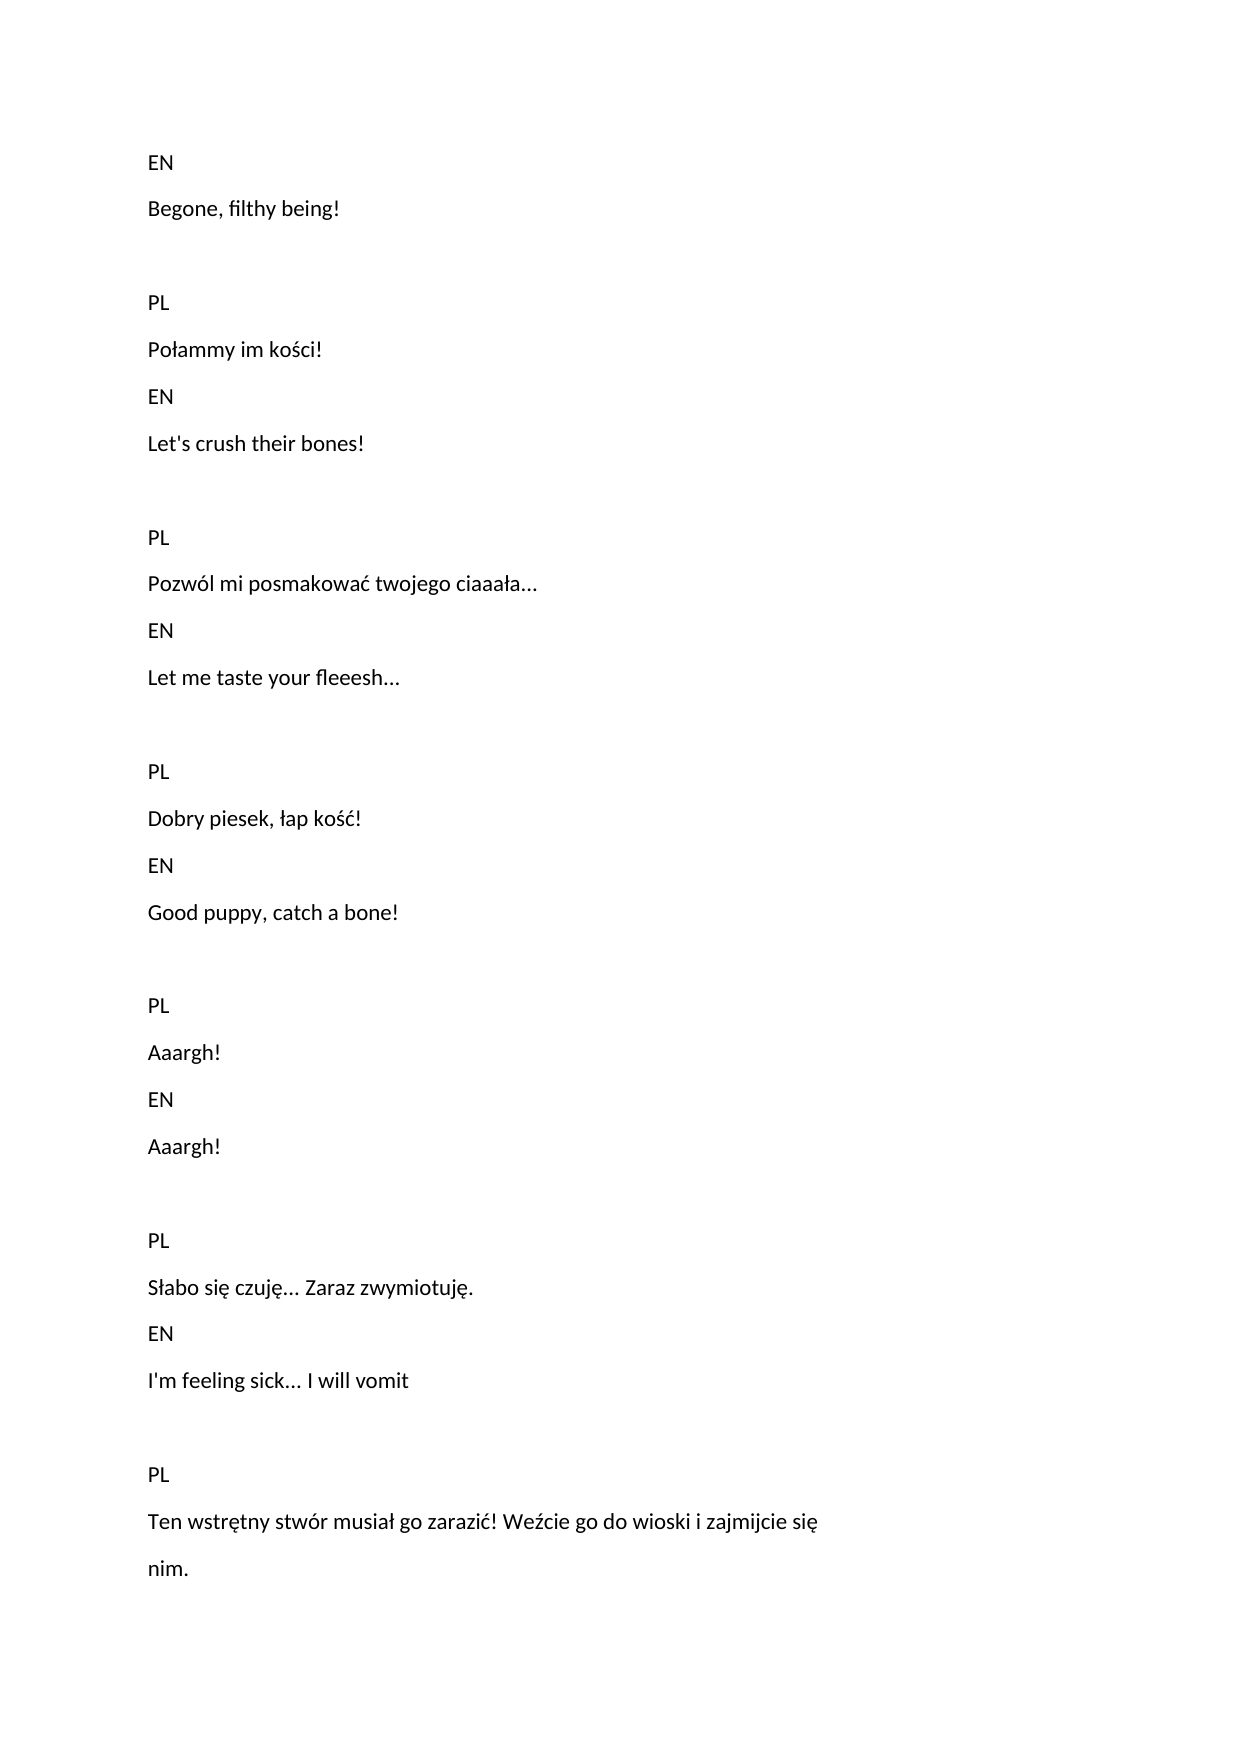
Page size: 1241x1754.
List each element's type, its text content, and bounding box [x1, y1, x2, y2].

text EN [148, 382, 1093, 410]
text EN [148, 851, 1093, 879]
text EN [148, 1085, 1093, 1113]
text Słabo się czuję... Zaraz zwymiotuję. [148, 1273, 1093, 1301]
text PL [148, 1460, 1093, 1488]
text Let me taste your fleeesh... [148, 663, 1093, 691]
text EN [148, 1319, 1093, 1347]
text Dobry piesek, łap kość! [148, 804, 1093, 832]
text nim. [148, 1554, 1093, 1582]
text Begone, filthy being! [148, 194, 1093, 222]
text EN [148, 148, 1093, 176]
text Aaargh! [148, 1038, 1093, 1066]
text PL [148, 523, 1093, 551]
text Połammy im kości! [148, 335, 1093, 363]
text Pozwól mi posmakować twojego ciaaała... [148, 569, 1093, 597]
text EN [148, 616, 1093, 644]
text PL [148, 991, 1093, 1019]
text PL [148, 1226, 1093, 1254]
text I'm feeling sick... I will vomit [148, 1366, 1093, 1394]
text PL [148, 288, 1093, 316]
text PL [148, 757, 1093, 785]
text Good puppy, catch a bone! [148, 898, 1093, 926]
text Ten wstrętny stwór musiał go zarazić! Weźcie go do wioski i zajmijcie się [148, 1507, 1093, 1535]
text Aaargh! [148, 1132, 1093, 1160]
text Let's crush their bones! [148, 429, 1093, 457]
